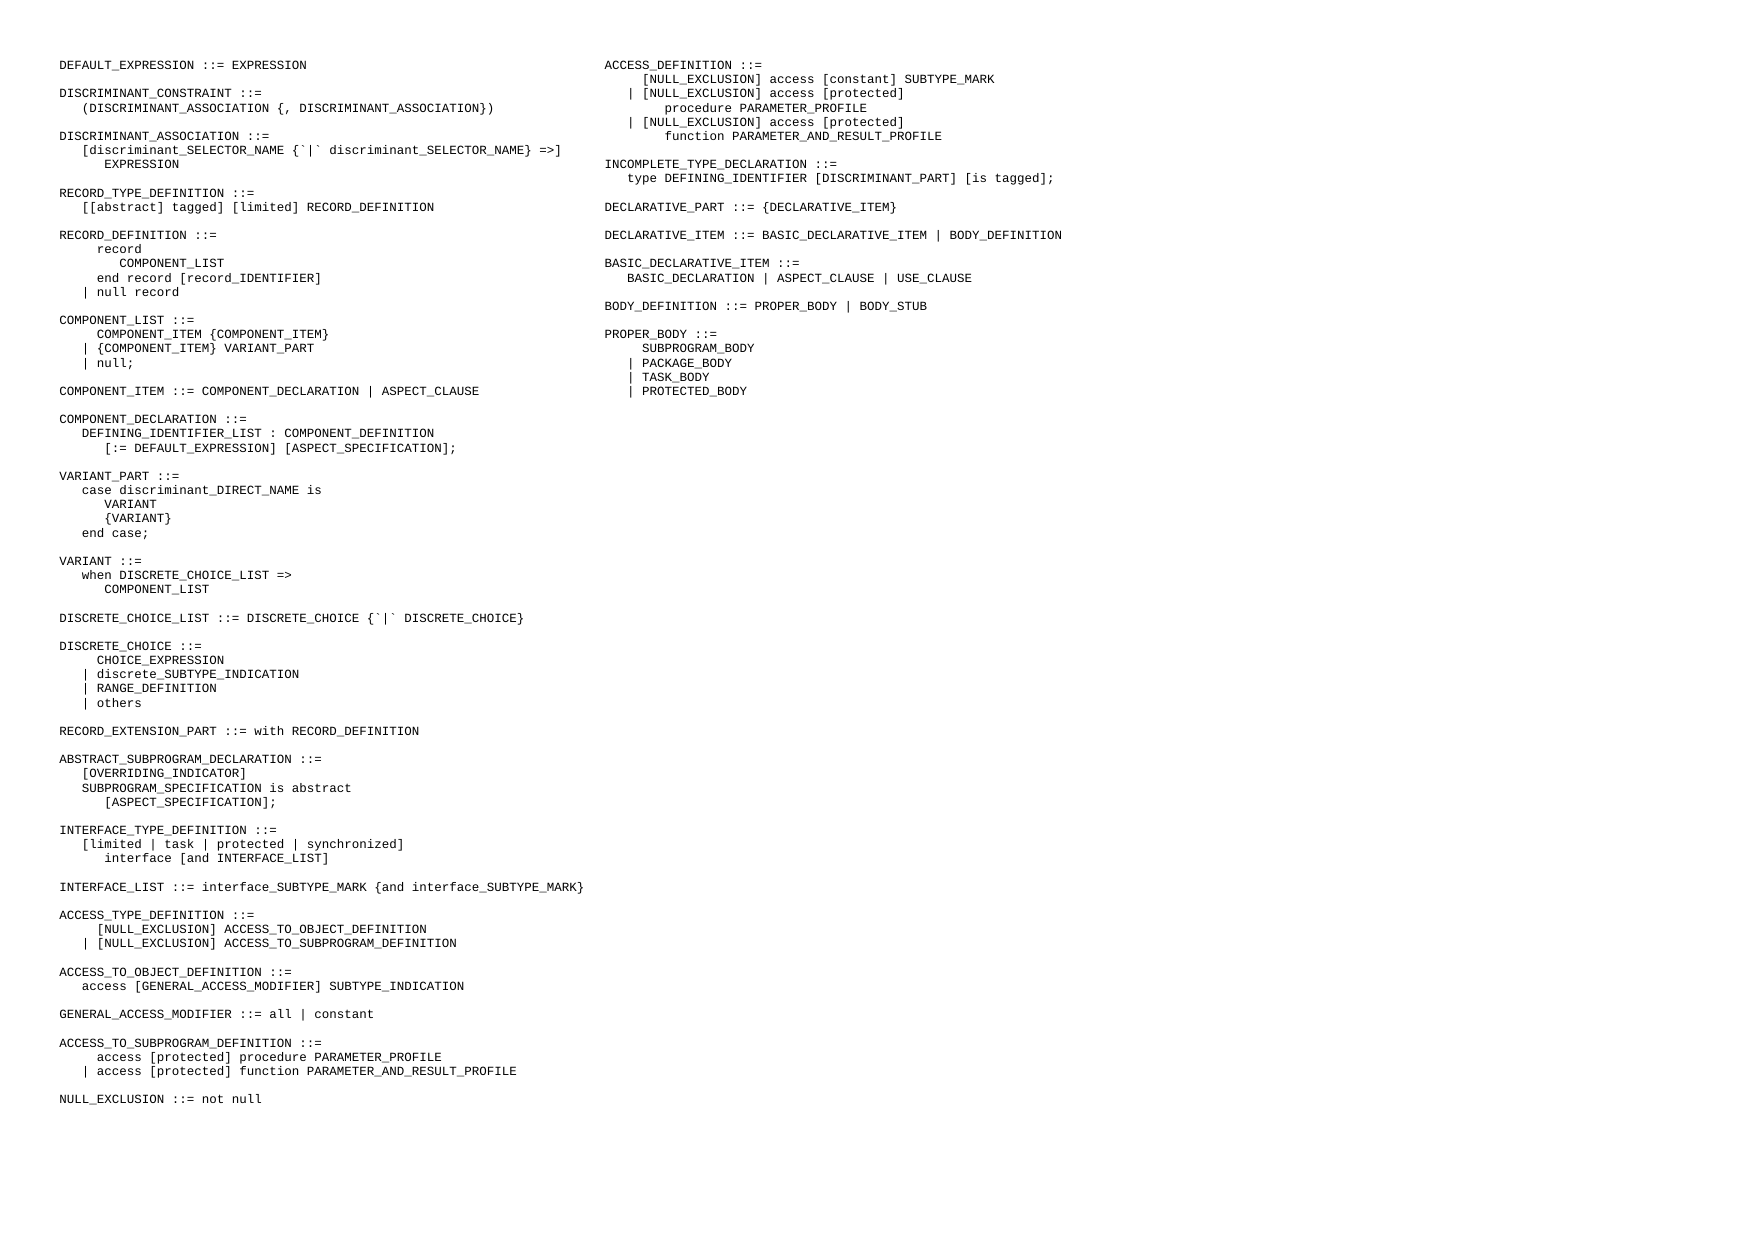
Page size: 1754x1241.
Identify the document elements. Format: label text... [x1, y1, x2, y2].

text [[abstract] tagged] [limited] RECORD_DEFINITION [59, 201, 604, 215]
text | null; [59, 357, 604, 371]
text SUBPROGRAM_BODY [604, 342, 1149, 357]
text VARIANT ::= [59, 555, 604, 569]
text DECLARATIVE_ITEM ::= BASIC_DECLARATIVE_ITEM | BODY_DEFINITION [604, 229, 1149, 243]
text [ASPECT_SPECIFICATION]; [59, 796, 604, 810]
text EXPRESSION [59, 158, 604, 172]
text function PARAMETER_AND_RESULT_PROFILE [604, 130, 1149, 144]
text | [NULL_EXCLUSION] access [protected] [604, 116, 1149, 130]
text BASIC_DECLARATIVE_ITEM ::= [604, 257, 1149, 272]
text [limited | task | protected | synchronized] [59, 838, 604, 852]
text | RANGE_DEFINITION [59, 682, 604, 697]
text INTERFACE_TYPE_DEFINITION ::= [59, 824, 604, 838]
text BODY_DEFINITION ::= PROPER_BODY | BODY_STUB [604, 300, 1149, 314]
text access [protected] procedure PARAMETER_PROFILE [59, 1051, 604, 1065]
text COMPONENT_ITEM ::= COMPONENT_DECLARATION | ASPECT_CLAUSE [59, 385, 604, 399]
text ACCESS_TYPE_DEFINITION ::= [59, 909, 604, 923]
text | PROTECTED_BODY [604, 385, 1149, 399]
text | access [protected] function PARAMETER_AND_RESULT_PROFILE [59, 1065, 604, 1079]
text interface [and INTERFACE_LIST] [59, 852, 604, 867]
text end case; [59, 527, 604, 541]
text when DISCRETE_CHOICE_LIST => [59, 569, 604, 583]
text DEFAULT_EXPRESSION ::= EXPRESSION [59, 59, 604, 73]
text RECORD_TYPE_DEFINITION ::= [59, 187, 604, 201]
text COMPONENT_DECLARATION ::= [59, 413, 604, 427]
text [:= DEFAULT_EXPRESSION] [ASPECT_SPECIFICATION]; [59, 442, 604, 456]
text [discriminant_SELECTOR_NAME {`|` discriminant_SELECTOR_NAME} =>] [59, 144, 604, 158]
text INTERFACE_LIST ::= interface_SUBTYPE_MARK {and interface_SUBTYPE_MARK} [59, 881, 604, 895]
text | TASK_BODY [604, 371, 1149, 385]
text | null record [59, 286, 604, 300]
text DECLARATIVE_PART ::= {DECLARATIVE_ITEM} [604, 201, 1149, 215]
text ACCESS_TO_OBJECT_DEFINITION ::= [59, 966, 604, 980]
text ACCESS_TO_SUBPROGRAM_DEFINITION ::= [59, 1037, 604, 1051]
text DISCRIMINANT_ASSOCIATION ::= [59, 130, 604, 144]
text NULL_EXCLUSION ::= not null [59, 1093, 604, 1107]
text COMPONENT_ITEM {COMPONENT_ITEM} [59, 328, 604, 342]
text PROPER_BODY ::= [604, 328, 1149, 342]
text [NULL_EXCLUSION] access [constant] SUBTYPE_MARK [604, 73, 1149, 87]
text | [NULL_EXCLUSION] access [protected] [604, 87, 1149, 102]
text RECORD_DEFINITION ::= [59, 229, 604, 243]
text record [59, 243, 604, 257]
text | [NULL_EXCLUSION] ACCESS_TO_SUBPROGRAM_DEFINITION [59, 937, 604, 952]
text | PACKAGE_BODY [604, 357, 1149, 371]
text ACCESS_DEFINITION ::= [604, 59, 1149, 73]
text | {COMPONENT_ITEM} VARIANT_PART [59, 342, 604, 357]
text VARIANT [59, 498, 604, 512]
text COMPONENT_LIST [59, 257, 604, 272]
text [NULL_EXCLUSION] ACCESS_TO_OBJECT_DEFINITION [59, 923, 604, 937]
text COMPONENT_LIST ::= [59, 314, 604, 328]
text type DEFINING_IDENTIFIER [DISCRIMINANT_PART] [is tagged]; [604, 172, 1149, 187]
text case discriminant_DIRECT_NAME is [59, 484, 604, 498]
text INCOMPLETE_TYPE_DECLARATION ::= [604, 158, 1149, 172]
text VARIANT_PART ::= [59, 470, 604, 484]
text procedure PARAMETER_PROFILE [604, 102, 1149, 116]
text access [GENERAL_ACCESS_MODIFIER] SUBTYPE_INDICATION [59, 980, 604, 994]
text RECORD_EXTENSION_PART ::= with RECORD_DEFINITION [59, 725, 604, 739]
text DISCRETE_CHOICE_LIST ::= DISCRETE_CHOICE {`|` DISCRETE_CHOICE} [59, 612, 604, 626]
text DEFINING_IDENTIFIER_LIST : COMPONENT_DEFINITION [59, 427, 604, 442]
text (DISCRIMINANT_ASSOCIATION {, DISCRIMINANT_ASSOCIATION}) [59, 102, 604, 116]
text [OVERRIDING_INDICATOR] [59, 767, 604, 782]
text | others [59, 697, 604, 711]
text COMPONENT_LIST [59, 583, 604, 597]
text {VARIANT} [59, 512, 604, 527]
text SUBPROGRAM_SPECIFICATION is abstract [59, 782, 604, 796]
text BASIC_DECLARATION | ASPECT_CLAUSE | USE_CLAUSE [604, 272, 1149, 286]
text CHOICE_EXPRESSION [59, 654, 604, 668]
text ABSTRACT_SUBPROGRAM_DECLARATION ::= [59, 753, 604, 767]
text | discrete_SUBTYPE_INDICATION [59, 668, 604, 682]
text end record [record_IDENTIFIER] [59, 272, 604, 286]
text DISCRIMINANT_CONSTRAINT ::= [59, 87, 604, 102]
text GENERAL_ACCESS_MODIFIER ::= all | constant [59, 1008, 604, 1022]
text DISCRETE_CHOICE ::= [59, 640, 604, 654]
